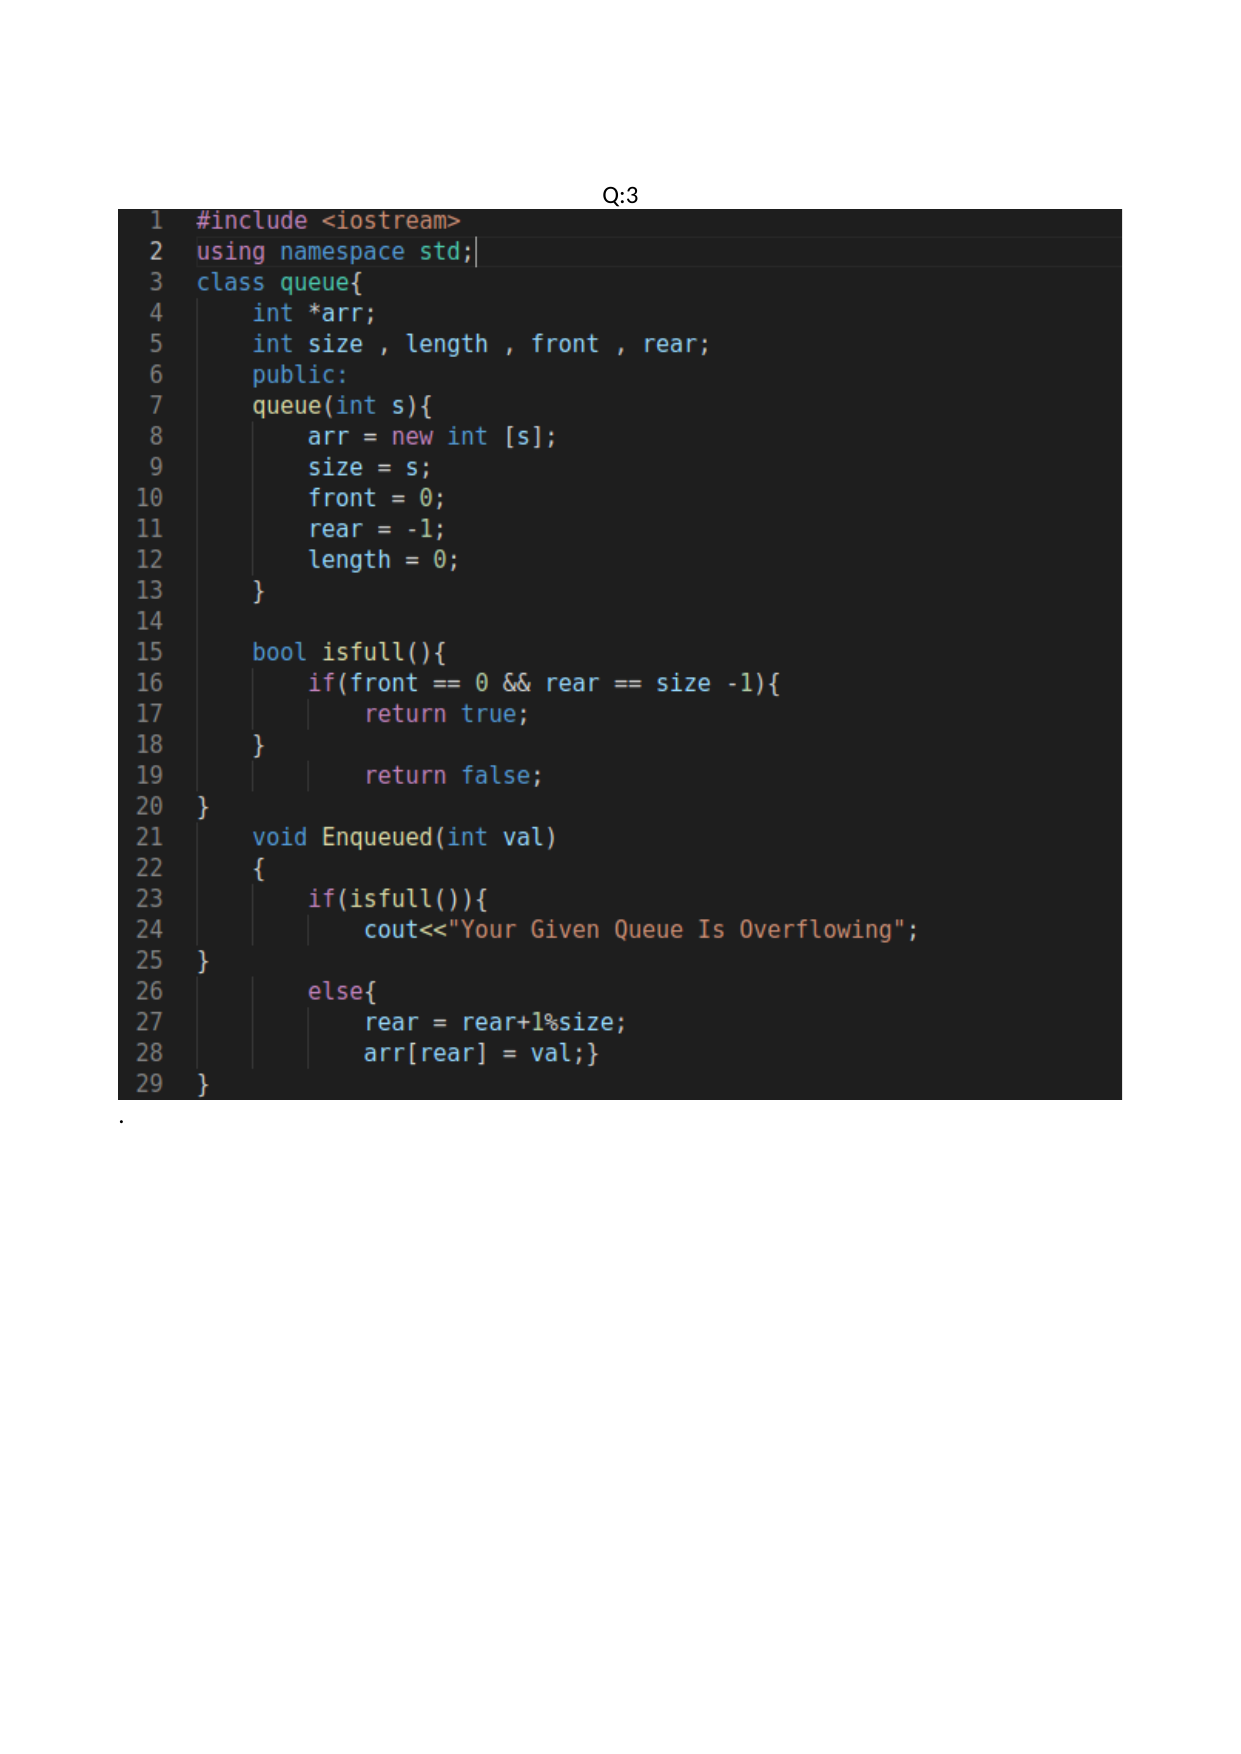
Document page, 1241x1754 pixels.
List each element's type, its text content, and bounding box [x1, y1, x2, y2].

text . [118, 1100, 1122, 1130]
text Q:3 [118, 179, 1122, 209]
picture [118, 209, 1123, 1100]
